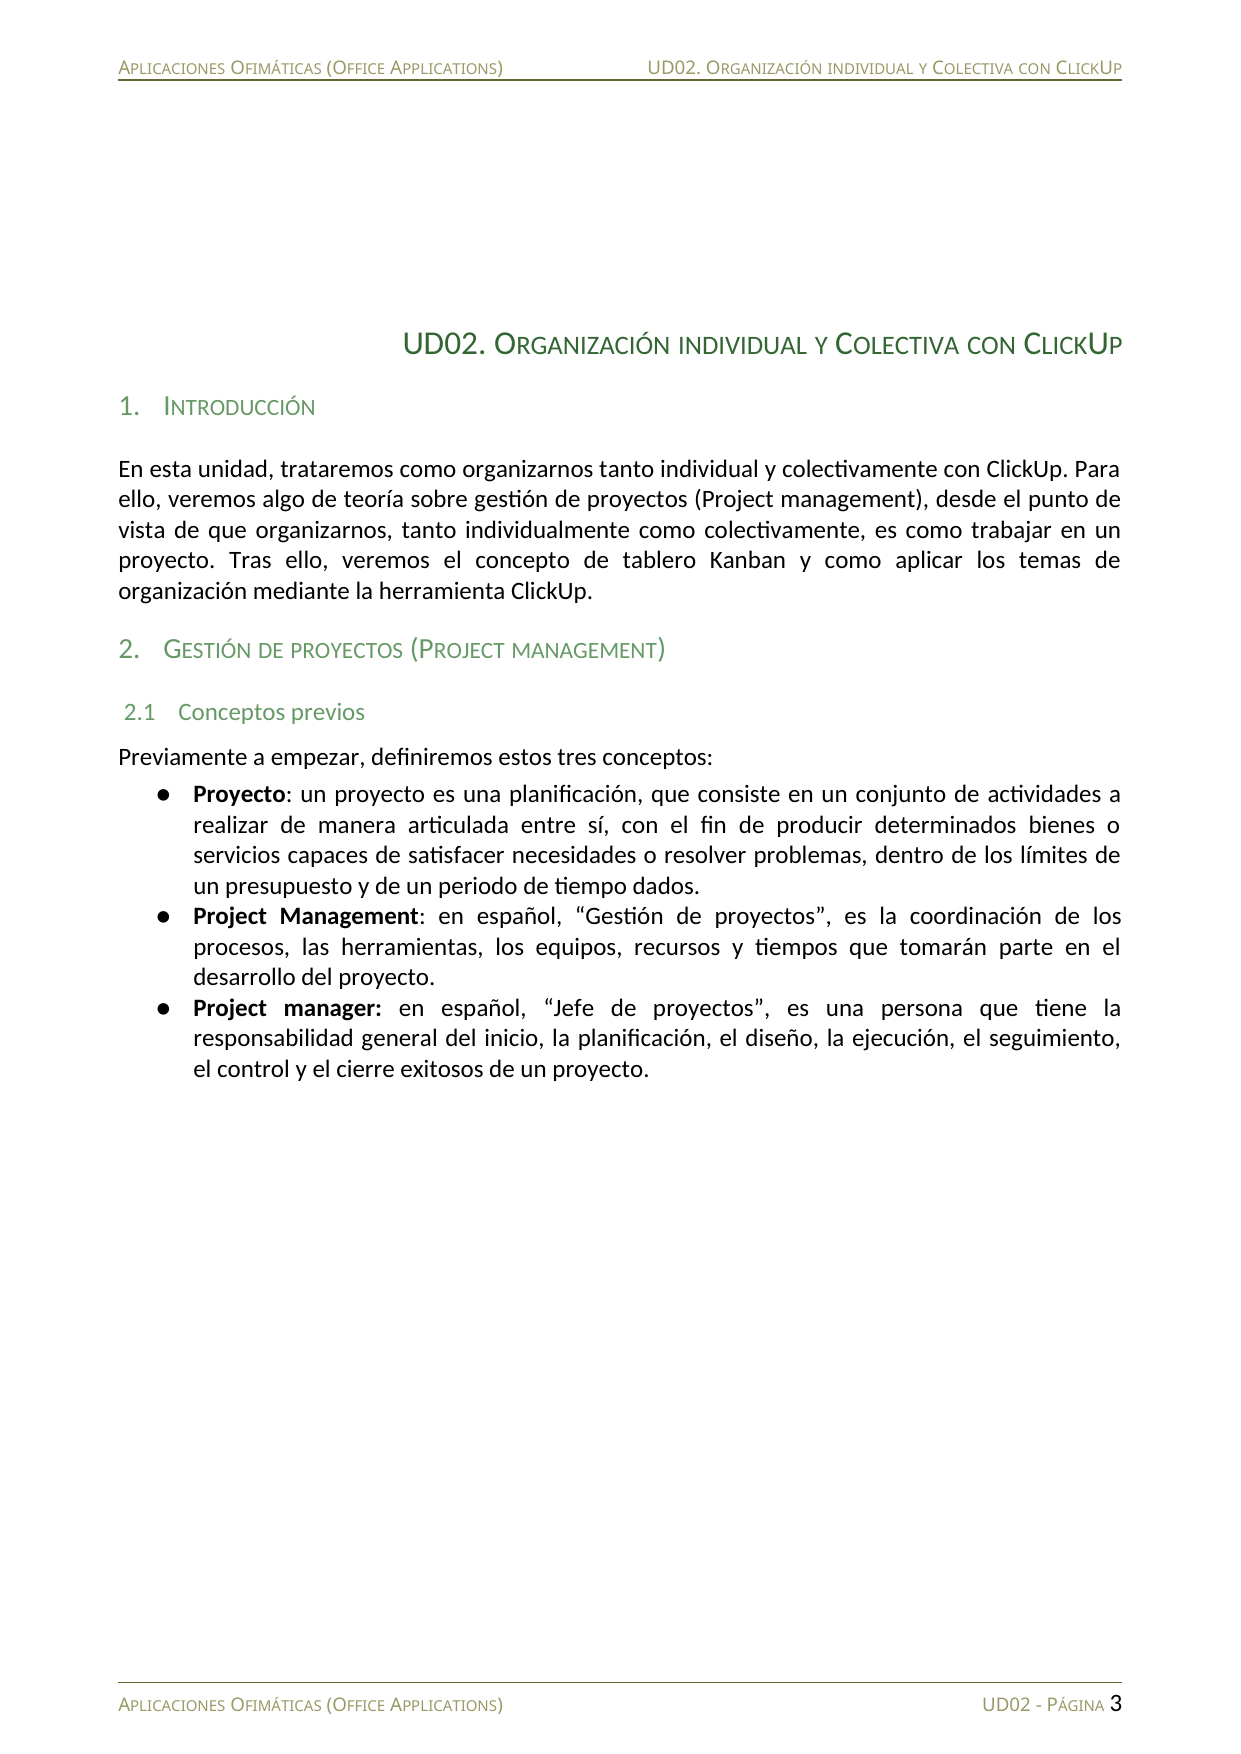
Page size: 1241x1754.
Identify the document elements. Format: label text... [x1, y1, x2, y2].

text UD02. Organización individual y Colectiva con ClickUp [118, 322, 1122, 362]
list Project manager: en español, “Jefe de proyectos”, es una persona que tiene la responsabilidad general del inicio, la planificación, el diseño, la ejecución, el seguimiento, el control y el cierre exitosos de un proyecto. [156, 992, 1122, 1083]
subtitle Conceptos previos [118, 696, 1122, 727]
list Project Management: en español, “Gestión de proyectos”, es la coordinación de los procesos, las herramientas, los equipos, recursos y tiempos que tomarán parte en el desarrollo del proyecto. [156, 900, 1122, 992]
list Proyecto: un proyecto es una planificación, que consiste en un conjunto de actividades a realizar de manera articulada entre sí, con el fin de producir determinados bienes o servicios capaces de satisfacer necesidades o resolver problemas, dentro de los límites de un presupuesto y de un periodo de tiempo dados. [156, 778, 1122, 900]
subtitle Gestión de proyectos (Project management) [118, 630, 1122, 666]
subtitle Introducción [118, 387, 1122, 423]
text En esta unidad, trataremos como organizarnos tanto individual y colectivamente con ClickUp. Para ello, veremos algo de teoría sobre gestión de proyectos (Project management), desde el punto de vista de que organizarnos, tanto individualmente como colectivamente, es como trabajar en un proyecto. Tras ello, veremos el concepto de tablero Kanban y como aplicar los temas de organización mediante la herramienta ClickUp. [118, 453, 1122, 606]
text Previamente a empezar, definiremos estos tres conceptos: [118, 741, 1122, 772]
